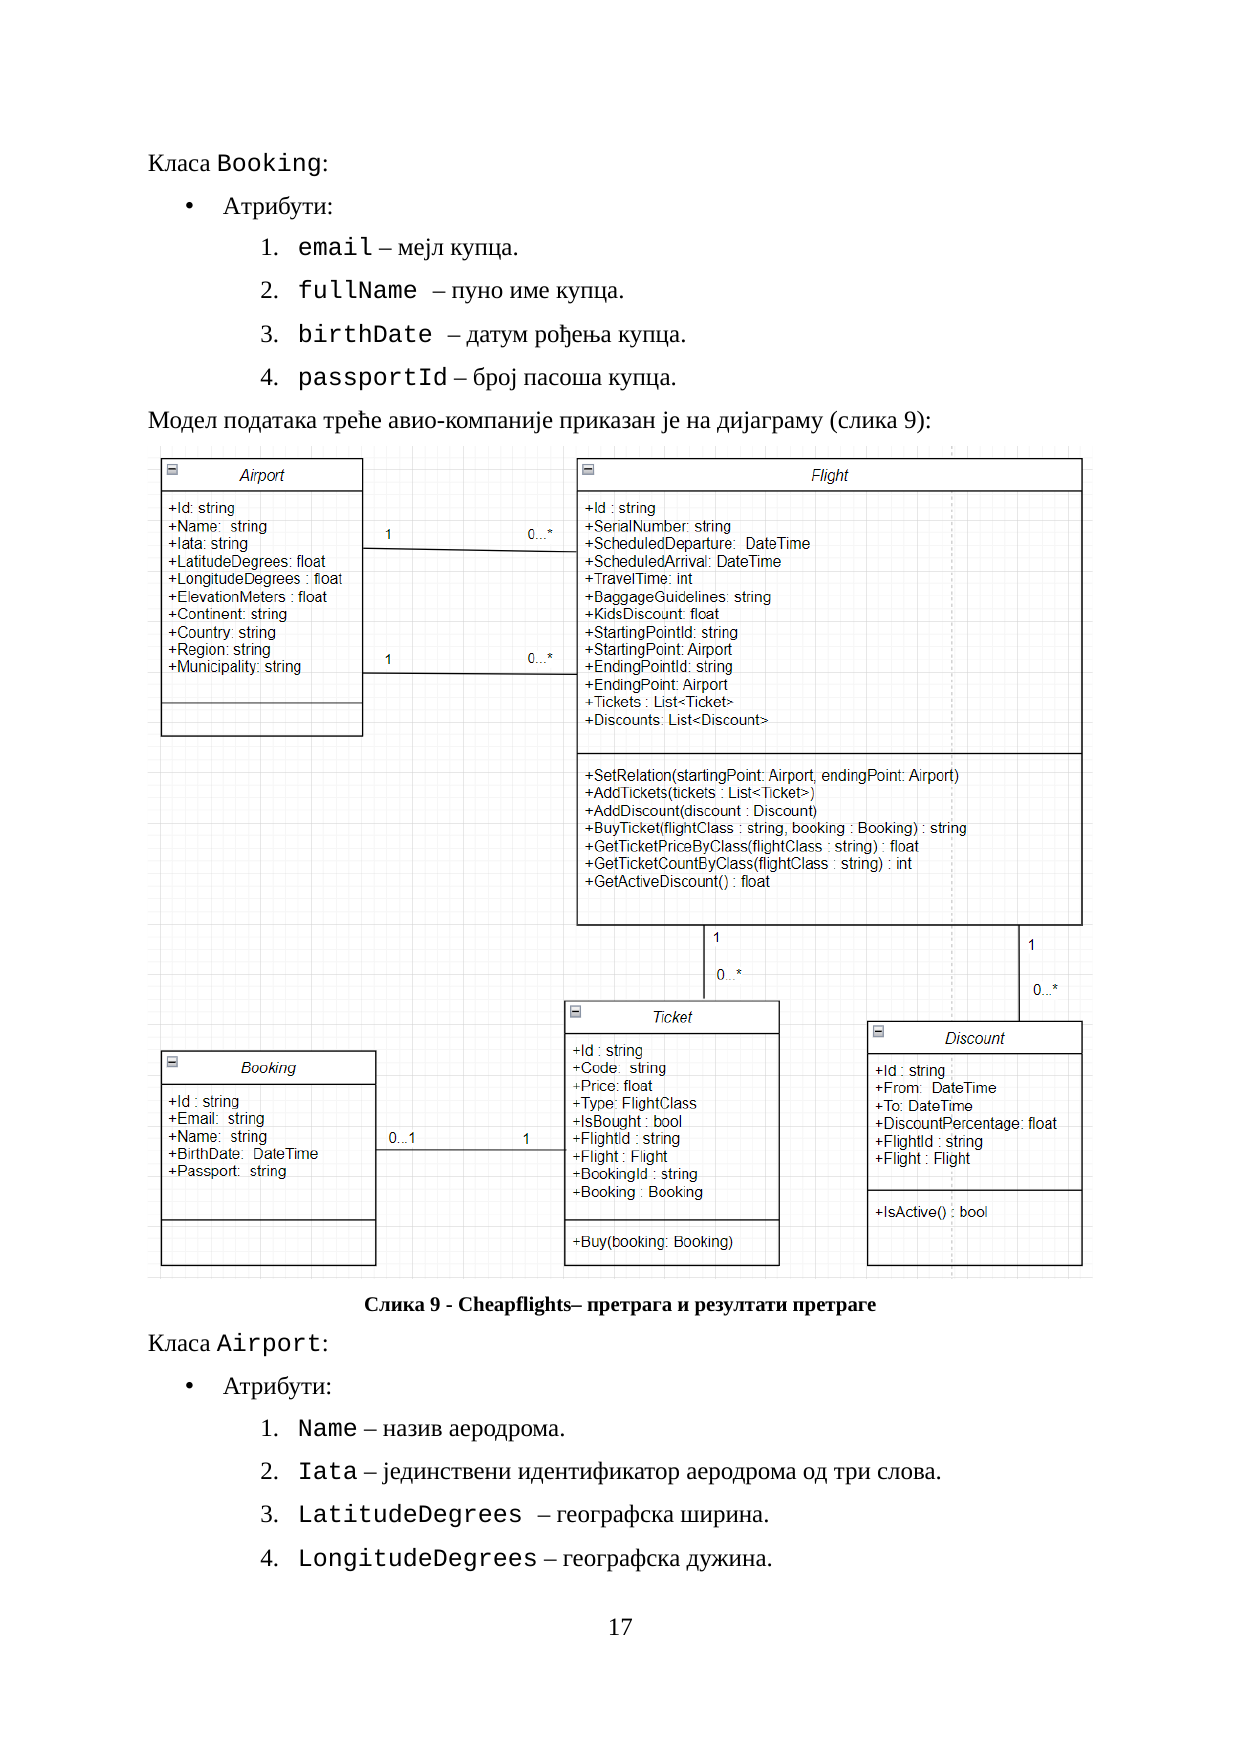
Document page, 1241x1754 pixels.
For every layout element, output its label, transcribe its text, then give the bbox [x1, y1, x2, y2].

list passportId – број пасоша купца. [260, 362, 1092, 393]
text Слика 9 - Cheapflights– претрага и резултати претраге [148, 1279, 1092, 1316]
list LatitudeDegrees – географска ширина. [260, 1499, 1092, 1530]
list LongitudeDegrees – географска дужина. [260, 1543, 1092, 1573]
list Атрибути: [185, 191, 1092, 220]
text Модел података треће авио-компаније приказан је на дијаграму (слика 9): [148, 406, 1092, 434]
list Атрибути: [185, 1371, 1092, 1400]
list Iata – јединствени идентификатор аеродрома од три слова. [260, 1456, 1092, 1487]
picture [147, 446, 1093, 1279]
text Класа Booking: [148, 148, 1092, 178]
text Класа Airport: [148, 1328, 1092, 1359]
list Name – назив аеродрома. [260, 1413, 1092, 1443]
list fullName – пуно име купца. [260, 276, 1092, 306]
list birthDate – датум рођења купца. [260, 319, 1092, 350]
list email – мејл купца. [260, 232, 1092, 263]
